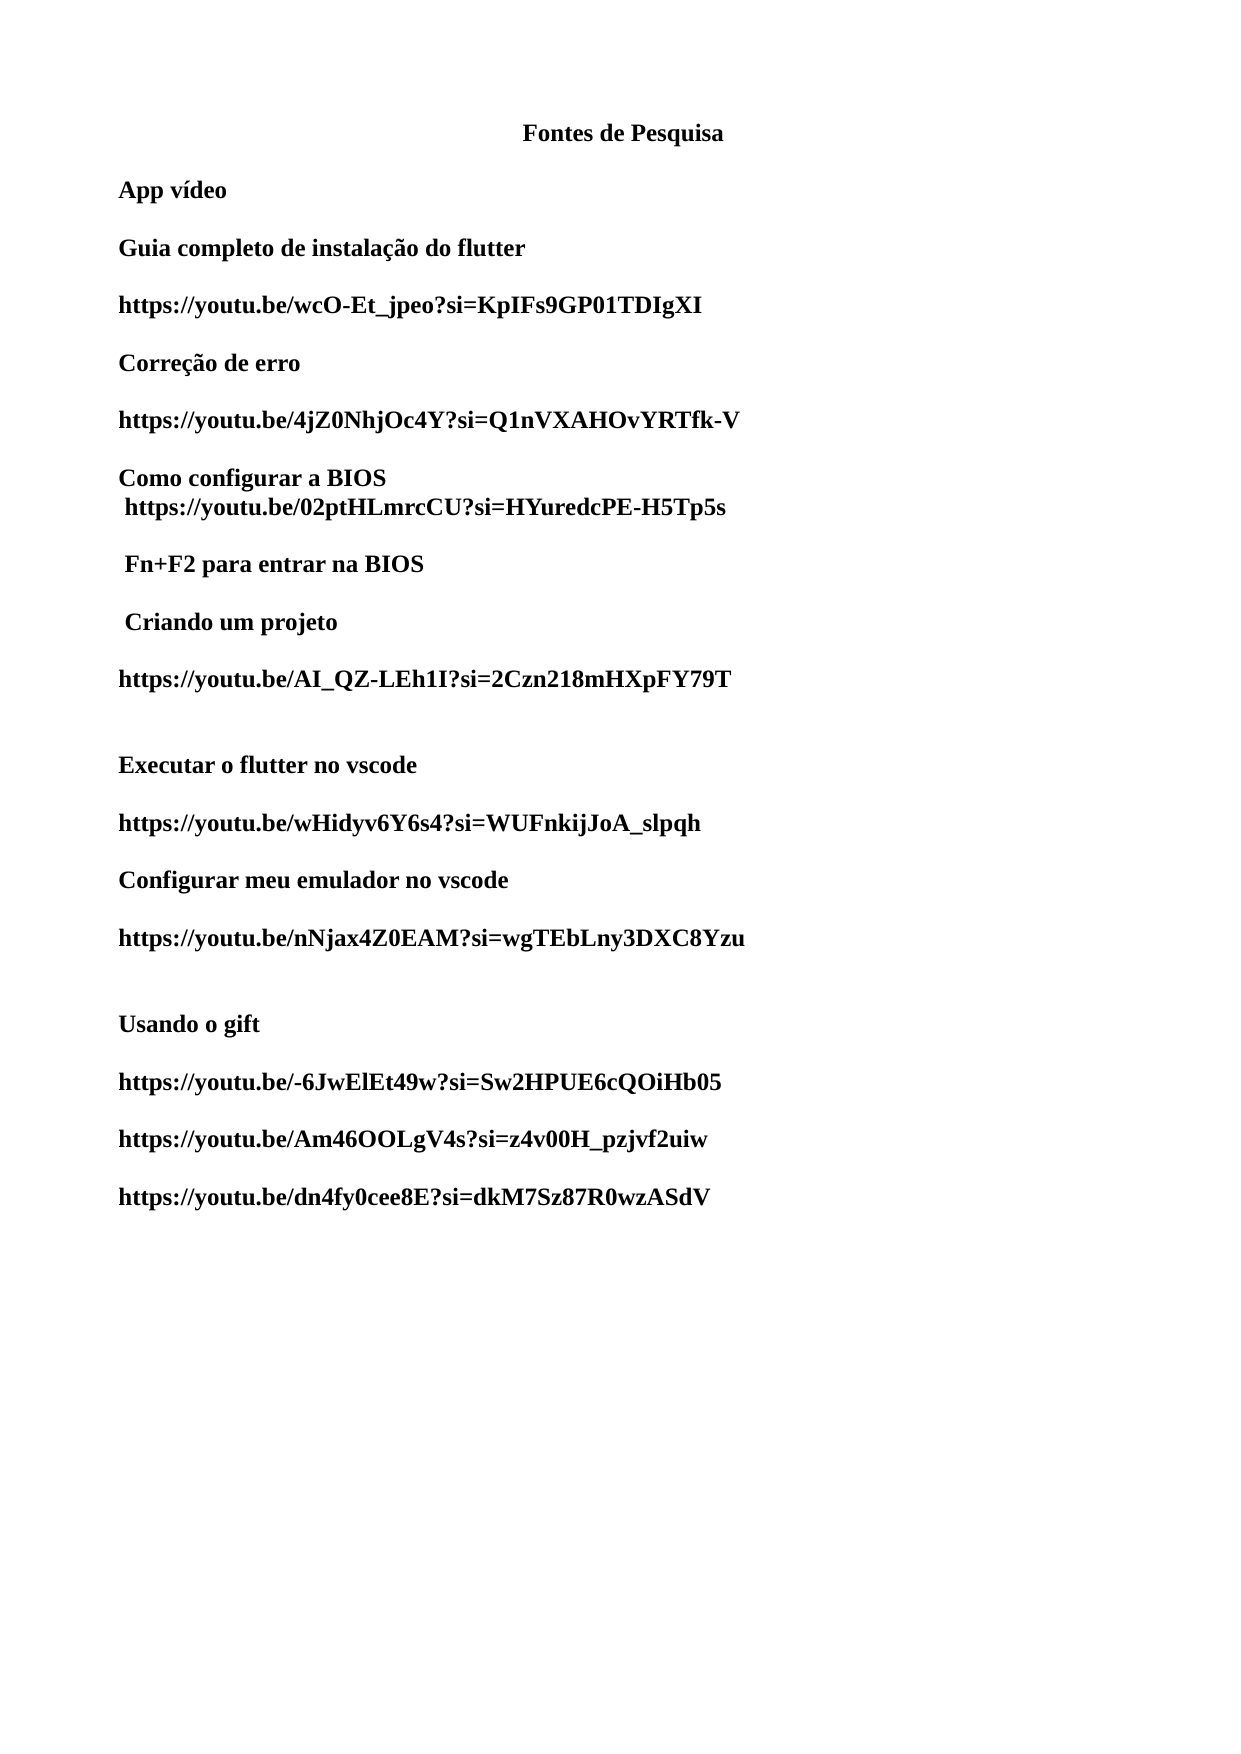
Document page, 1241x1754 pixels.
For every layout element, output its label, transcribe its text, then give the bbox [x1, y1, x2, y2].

text Usando o gift https://youtu.be/-6JwElEt49w?si=Sw2HPUE6cQOiHb05 https://youtu.be/Am46OOLgV4s?si=z4v00H_pzjvf2uiw https://youtu.be/dn4fy0cee8E?si=dkM7Sz87R0wzASdV [118, 1009, 1122, 1211]
text Fontes de Pesquisa [118, 118, 1122, 147]
text App vídeo Guia completo de instalação do flutter https://youtu.be/wcO-Et_jpeo?si=KpIFs9GP01TDIgXI Correção de erro https://youtu.be/4jZ0NhjOc4Y?si=Q1nVXAHOvYRTfk-V Como configurar a BIOS https://youtu.be/02ptHLmrcCU?si=HYuredcPE-H5Tp5s Fn+F2 para entrar na BIOS Criando um projeto https://youtu.be/AI_QZ-LEh1I?si=2Czn218mHXpFY79T Executar o flutter no vscode https://youtu.be/wHidyv6Y6s4?si=WUFnkijJoA_slpqh Configurar meu emulador no vscode https://youtu.be/nNjax4Z0EAM?si=wgTEbLny3DXC8Yzu [118, 176, 1122, 1009]
